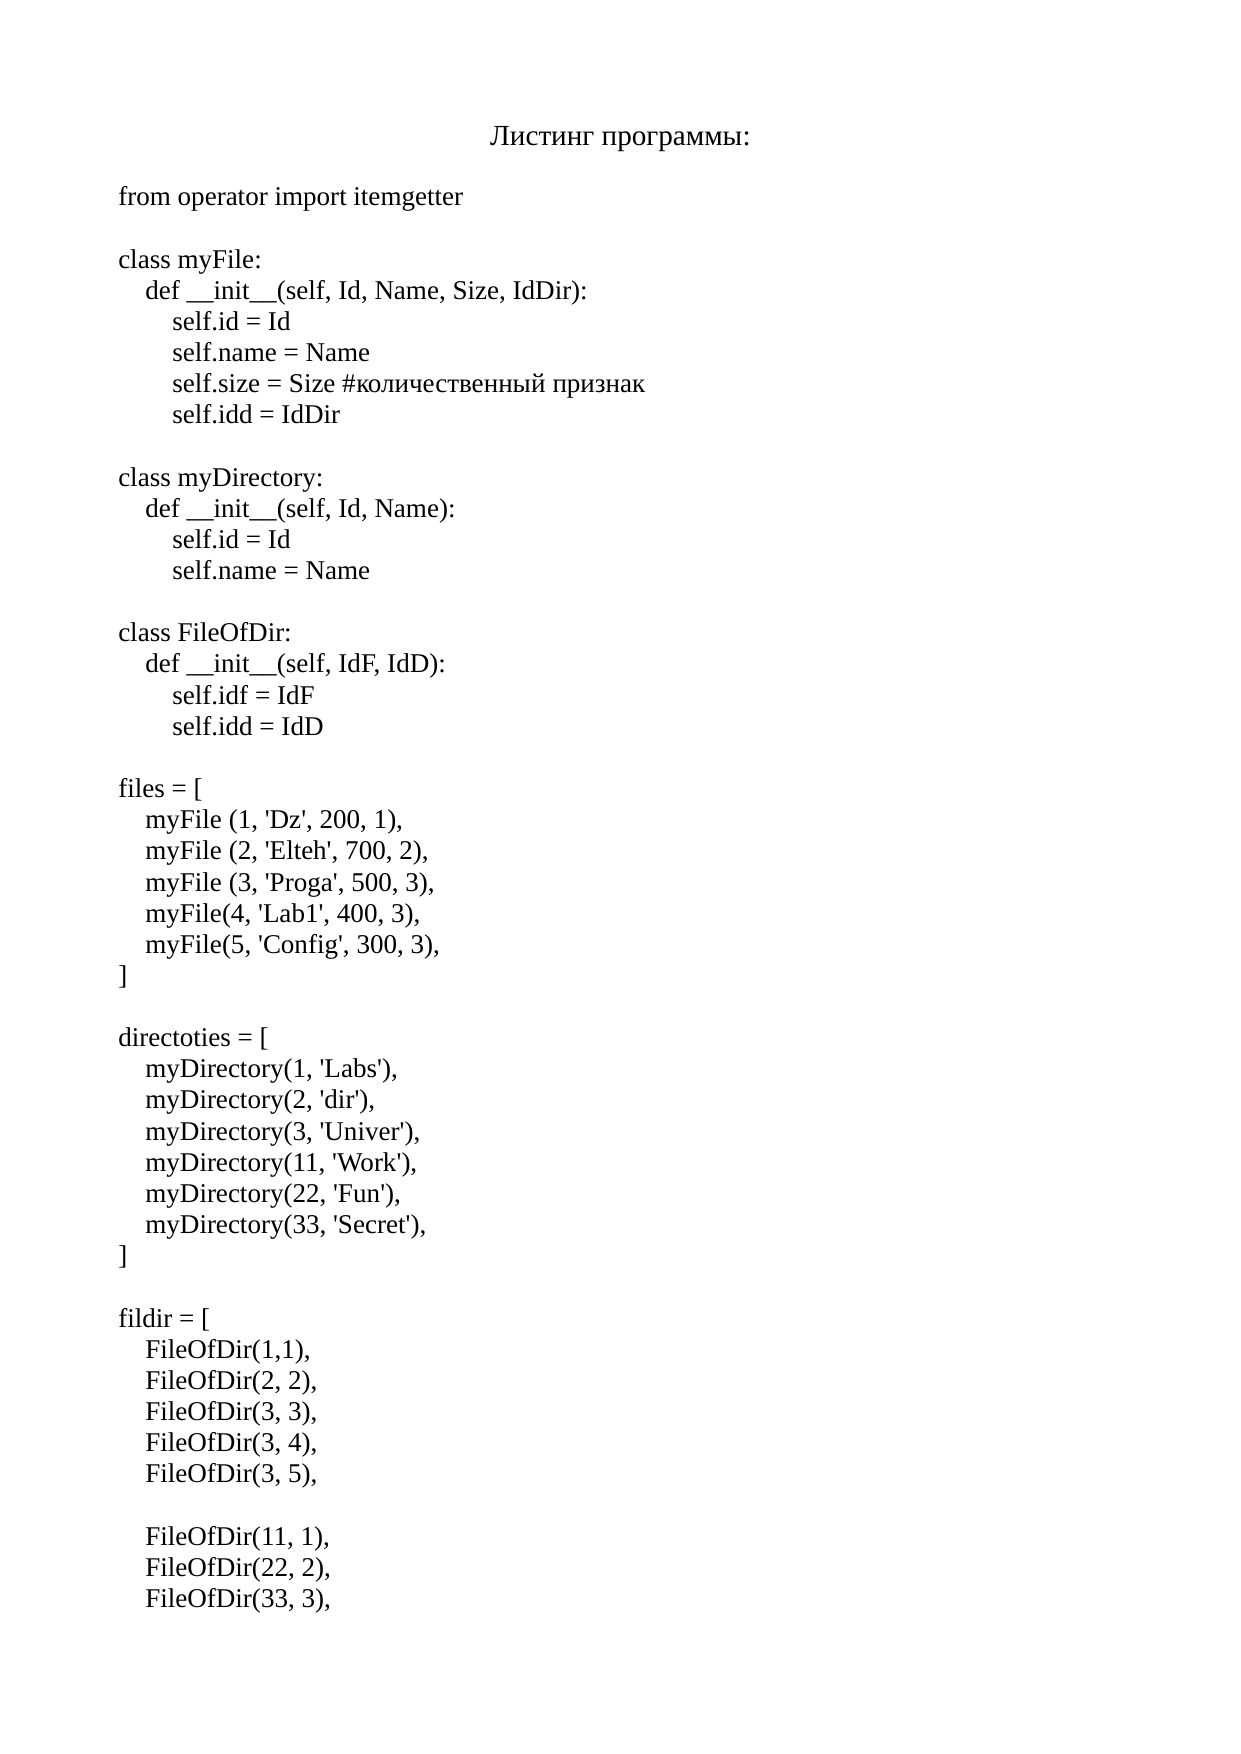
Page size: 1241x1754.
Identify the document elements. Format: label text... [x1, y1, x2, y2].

text from operator import itemgetter class myFile: def __init__(self, Id, Name, Size, IdDir): self.id = Id self.name = Name self.size = Size #количественный признак self.idd = IdDir class myDirectory: def __init__(self, Id, Name): self.id = Id self.name = Name class FileOfDir: def __init__(self, IdF, IdD): self.idf = IdF self.idd = IdD files = [ myFile (1, 'Dz', 200, 1), myFile (2, 'Elteh', 700, 2), myFile (3, 'Proga', 500, 3), myFile(4, 'Lab1', 400, 3), myFile(5, 'Config', 300, 3), ] directoties = [ myDirectory(1, 'Labs'), myDirectory(2, 'dir'), myDirectory(3, 'Univer'), myDirectory(11, 'Work'), myDirectory(22, 'Fun'), myDirectory(33, 'Secret'), ] fildir = [ FileOfDir(1,1), FileOfDir(2, 2), FileOfDir(3, 3), FileOfDir(3, 4), FileOfDir(3, 5), FileOfDir(11, 1), FileOfDir(22, 2), FileOfDir(33, 3), [118, 180, 1122, 1613]
text Листинг программы: [118, 118, 1122, 152]
